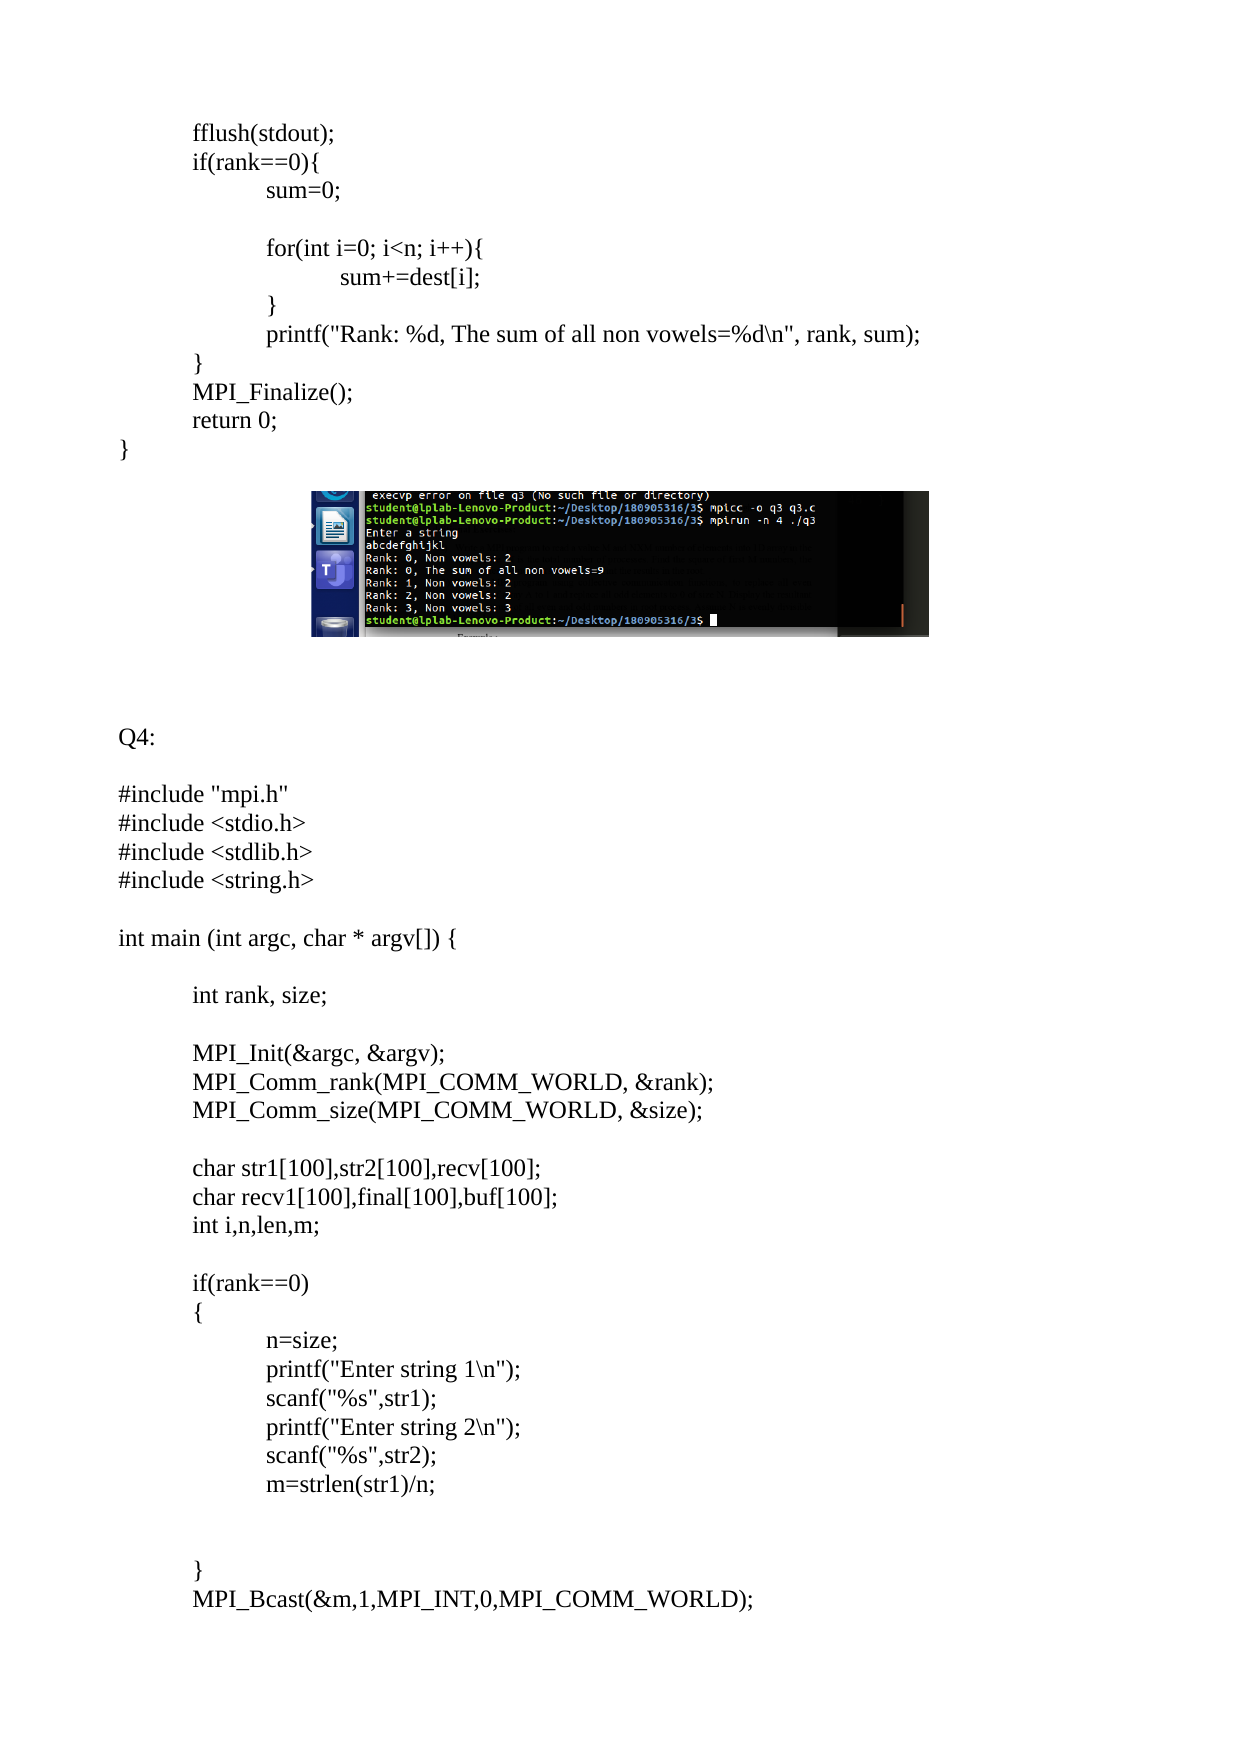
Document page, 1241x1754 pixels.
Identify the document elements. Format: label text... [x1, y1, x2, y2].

text if(rank==0) [118, 1268, 1122, 1297]
text MPI_Comm_rank(MPI_COMM_WORLD, &rank); [118, 1067, 1122, 1096]
text #include <stdlib.h> [118, 837, 1122, 866]
text n=size; [118, 1326, 1122, 1354]
text Q4: [118, 722, 1122, 751]
text for(int i=0; i<n; i++){ [118, 233, 1122, 262]
text sum=0; [118, 176, 1122, 204]
text printf("Enter string 2\n"); [118, 1412, 1122, 1441]
text int main (int argc, char * argv[]) { [118, 923, 1122, 952]
text } [118, 434, 1122, 463]
text } [118, 348, 1122, 377]
text char str1[100],str2[100],recv[100]; [118, 1153, 1122, 1182]
text #include "mpi.h" [118, 779, 1122, 808]
text MPI_Init(&argc, &argv); [118, 1038, 1122, 1067]
text MPI_Comm_size(MPI_COMM_WORLD, &size); [118, 1096, 1122, 1124]
text return 0; [118, 406, 1122, 434]
text printf("Rank: %d, The sum of all non vowels=%d\n", rank, sum); [118, 319, 1122, 348]
text } [118, 291, 1122, 319]
text char recv1[100],final[100],buf[100]; [118, 1182, 1122, 1211]
text if(rank==0){ [118, 147, 1122, 176]
text int i,n,len,m; [118, 1211, 1122, 1239]
text scanf("%s",str1); [118, 1383, 1122, 1412]
text m=strlen(str1)/n; [118, 1469, 1122, 1498]
text printf("Enter string 1\n"); [118, 1354, 1122, 1383]
text scanf("%s",str2); [118, 1441, 1122, 1469]
text #include <stdio.h> [118, 808, 1122, 837]
text int rank, size; [118, 981, 1122, 1009]
text MPI_Finalize(); [118, 377, 1122, 406]
text } [118, 1556, 1122, 1584]
text #include <string.h> [118, 866, 1122, 894]
text MPI_Bcast(&m,1,MPI_INT,0,MPI_COMM_WORLD); [118, 1584, 1122, 1613]
text sum+=dest[i]; [118, 262, 1122, 291]
text fflush(stdout); [118, 118, 1122, 147]
text { [118, 1297, 1122, 1326]
